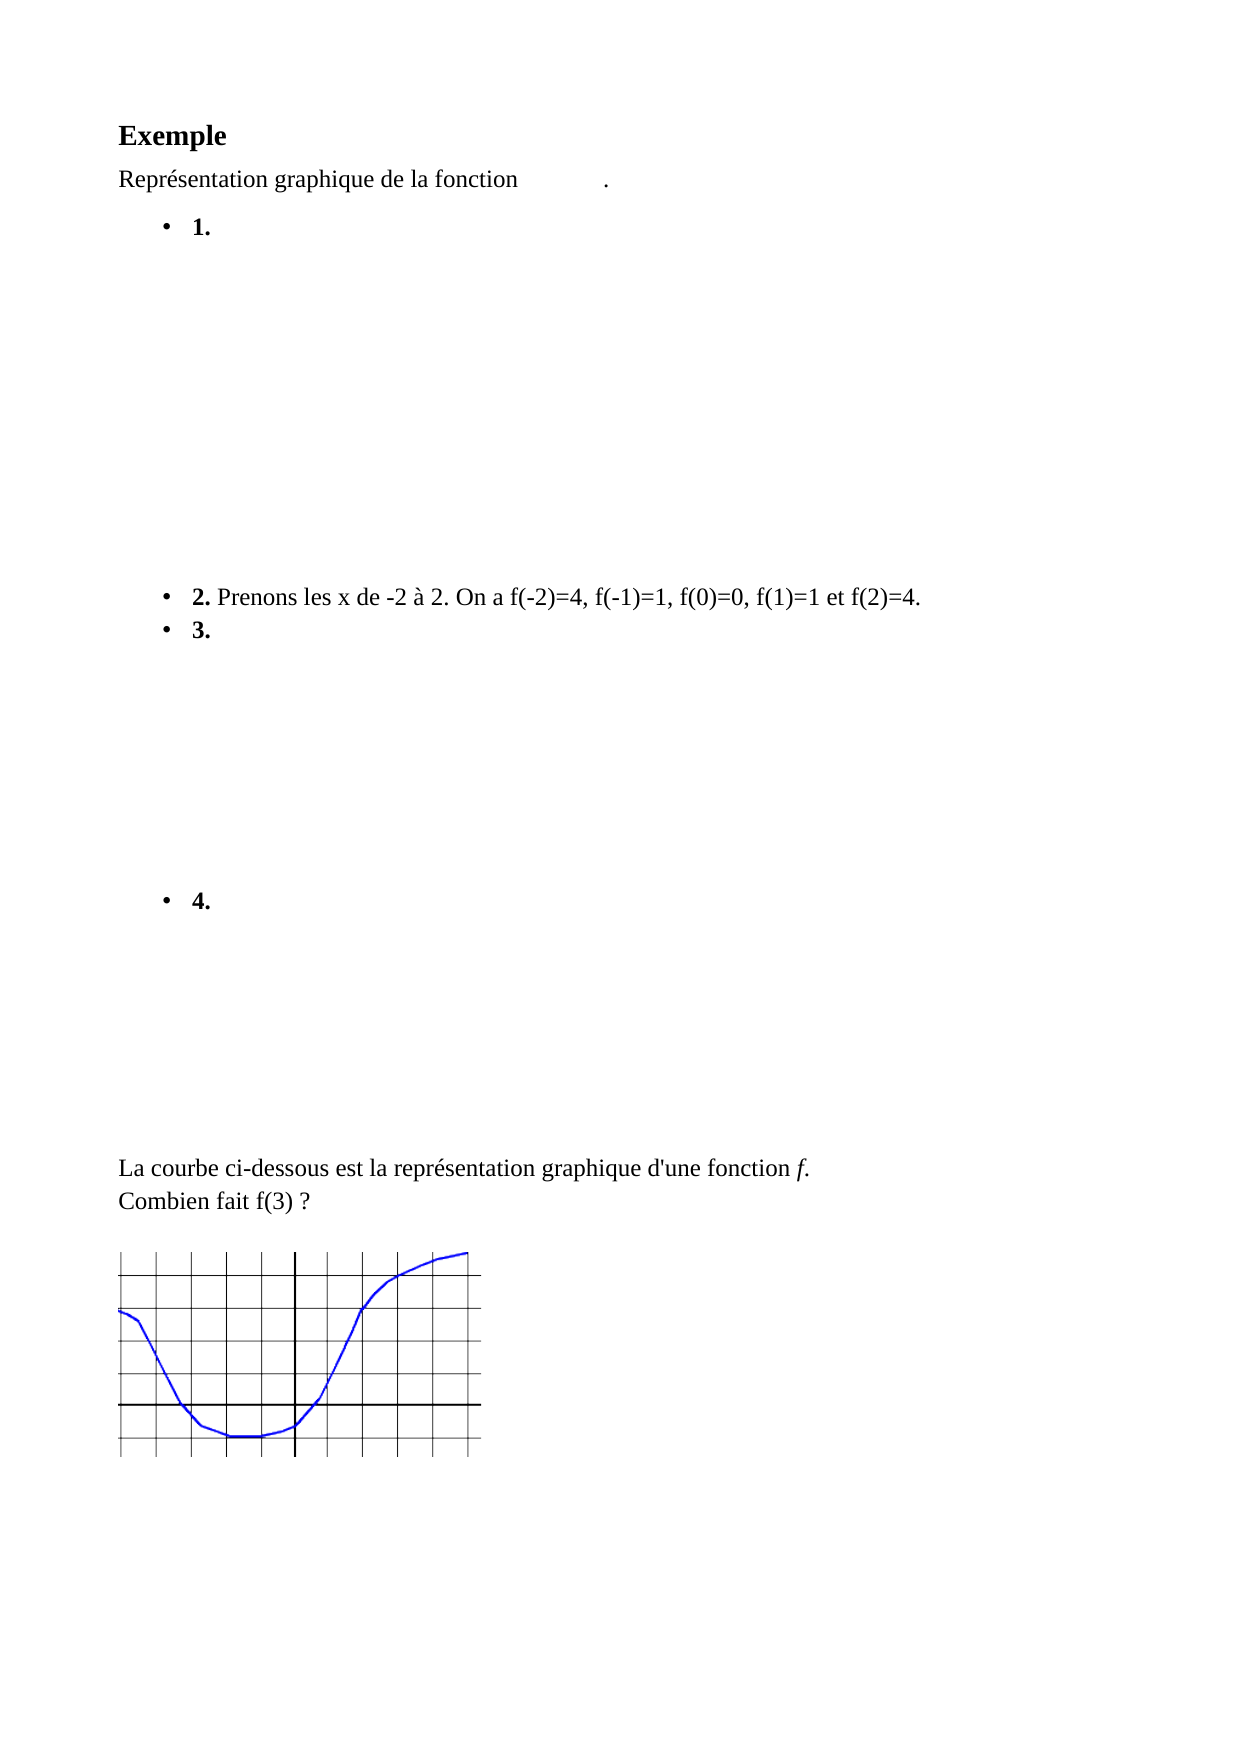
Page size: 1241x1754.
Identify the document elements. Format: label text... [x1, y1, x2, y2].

subtitle Exemple [118, 118, 1122, 152]
list 2. Prenons les x de -2 à 2. On a f(-2)=4, f(-1)=1, f(0)=0, f(1)=1 et f(2)=4. [162, 582, 1122, 611]
text La courbe ci-dessous est la représentation graphique d'une fonction f. Combien fait f(3) ? [118, 1153, 1122, 1457]
text Représentation graphique de la fonction . [118, 164, 1122, 193]
list 3. [162, 615, 1122, 644]
picture [118, 1252, 482, 1457]
list 4. [162, 886, 1122, 914]
list 1. [162, 212, 1122, 241]
